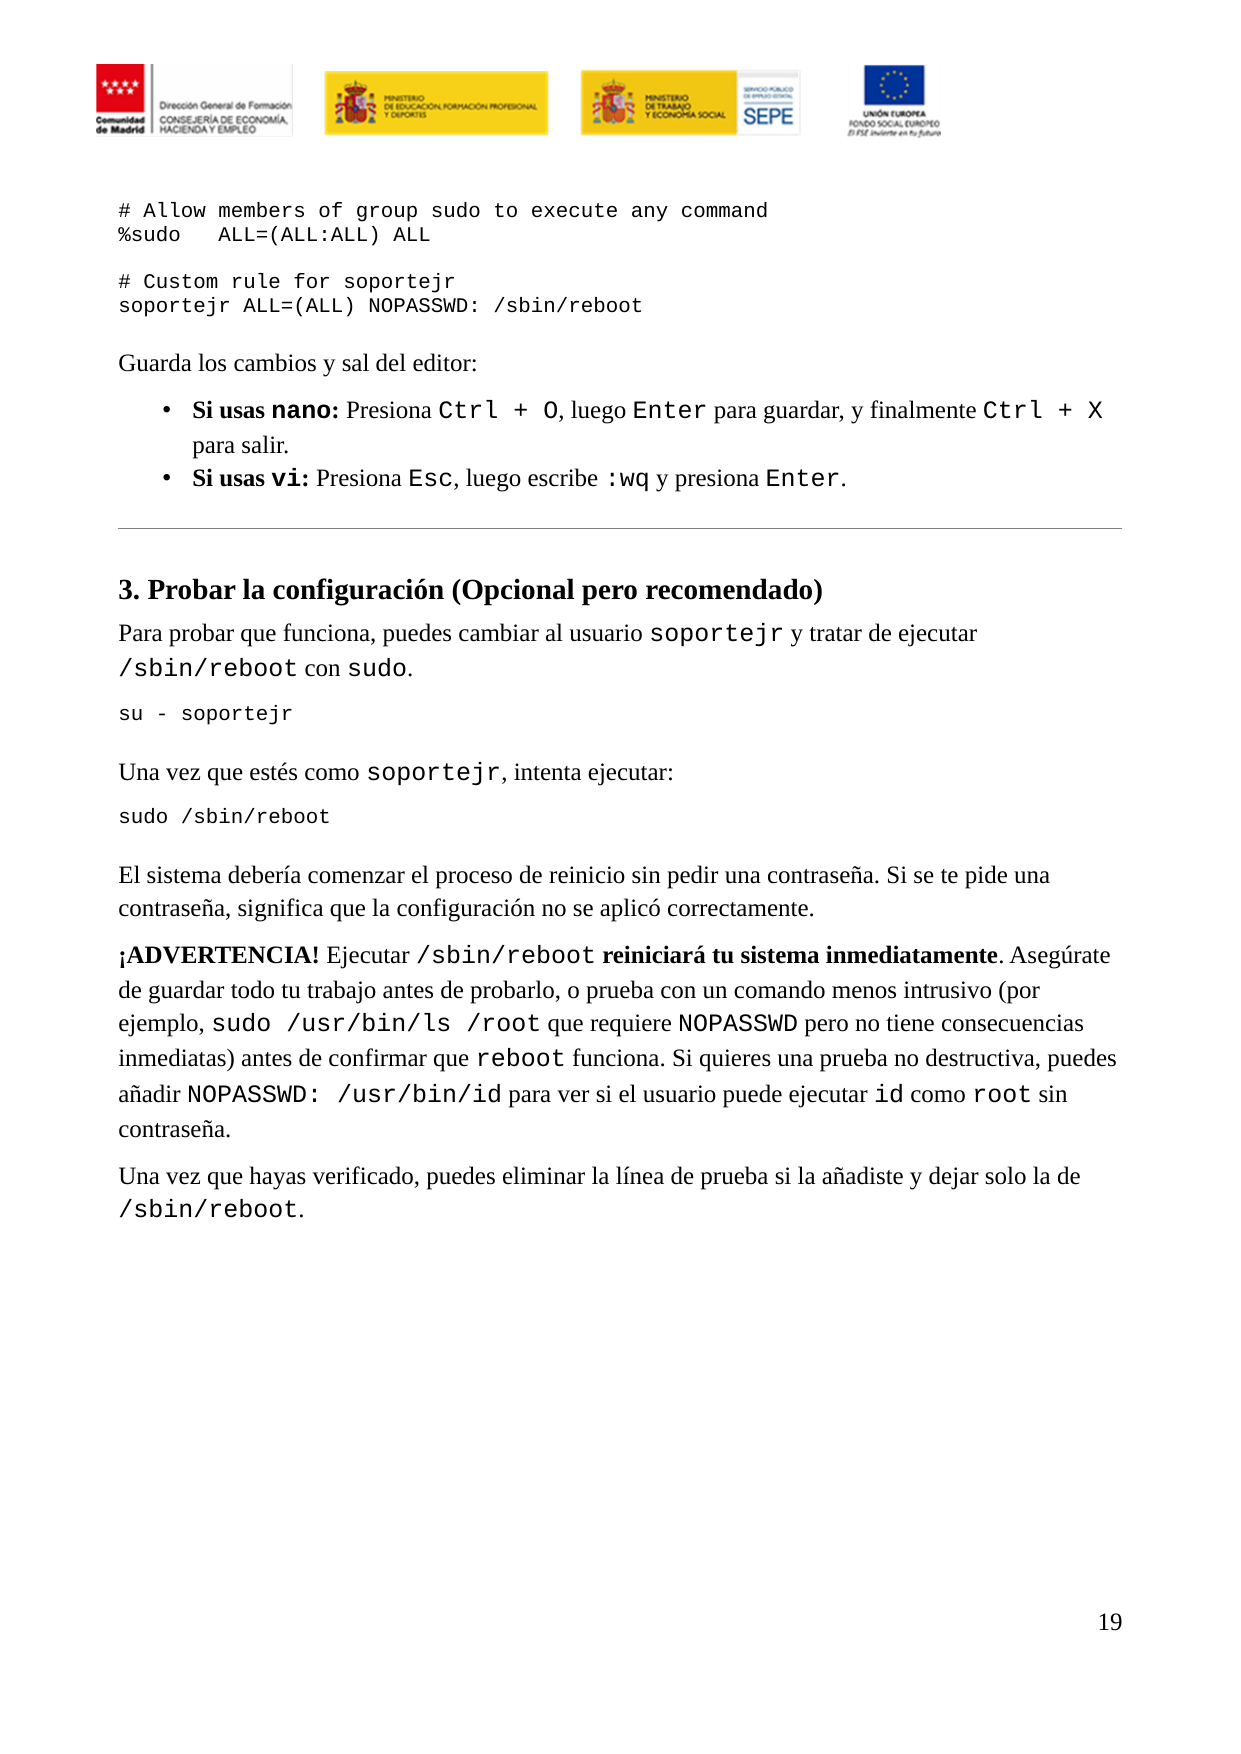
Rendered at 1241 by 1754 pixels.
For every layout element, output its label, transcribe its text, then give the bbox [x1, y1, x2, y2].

subtitle 3. Probar la configuración (Opcional pero recomendado) [118, 572, 1122, 606]
text # Custom rule for soportejr [118, 271, 1122, 294]
text su - soportejr [118, 703, 1122, 727]
text %sudo ALL=(ALL:ALL) ALL [118, 224, 1122, 247]
text Una vez que hayas verificado, puedes eliminar la línea de prueba si la añadiste y dejar solo la de /sbin/reboot. [118, 1161, 1122, 1225]
text Para probar que funciona, puedes cambiar al usuario soportejr y tratar de ejecutar /sbin/reboot con sudo. [118, 618, 1122, 684]
text El sistema debería comenzar el proceso de reinicio sin pedir una contraseña. Si se te pide una contraseña, significa que la configuración no se aplicó correctamente. [118, 860, 1122, 921]
list Si usas nano: Presiona Ctrl + O, luego Enter para guardar, y finalmente Ctrl + X para salir. [162, 395, 1122, 459]
text Una vez que estés como soportejr, intenta ejecutar: [118, 757, 1122, 787]
text # Allow members of group sudo to execute any command [118, 200, 1122, 224]
text Guarda los cambios y sal del editor: [118, 348, 1122, 376]
text soportejr ALL=(ALL) NOPASSWD: /sbin/reboot [118, 294, 1122, 318]
picture [96, 64, 942, 140]
list Si usas vi: Presiona Esc, luego escribe :wq y presiona Enter. [162, 463, 1122, 494]
text sudo /sbin/reboot [118, 807, 1122, 830]
text ¡ADVERTENCIA! Ejecutar /sbin/reboot reiniciará tu sistema inmediatamente. Asegúrate de guardar todo tu trabajo antes de probarlo, o prueba con un comando menos intrusivo (por ejemplo, sudo /usr/bin/ls /root que requiere NOPASSWD pero no tiene consecuencias inmediatas) antes de confirmar que reboot funciona. Si quieres una prueba no destructiva, puedes añadir NOPASSWD: /usr/bin/id para ver si el usuario puede ejecutar id como root sin contraseña. [118, 940, 1122, 1142]
